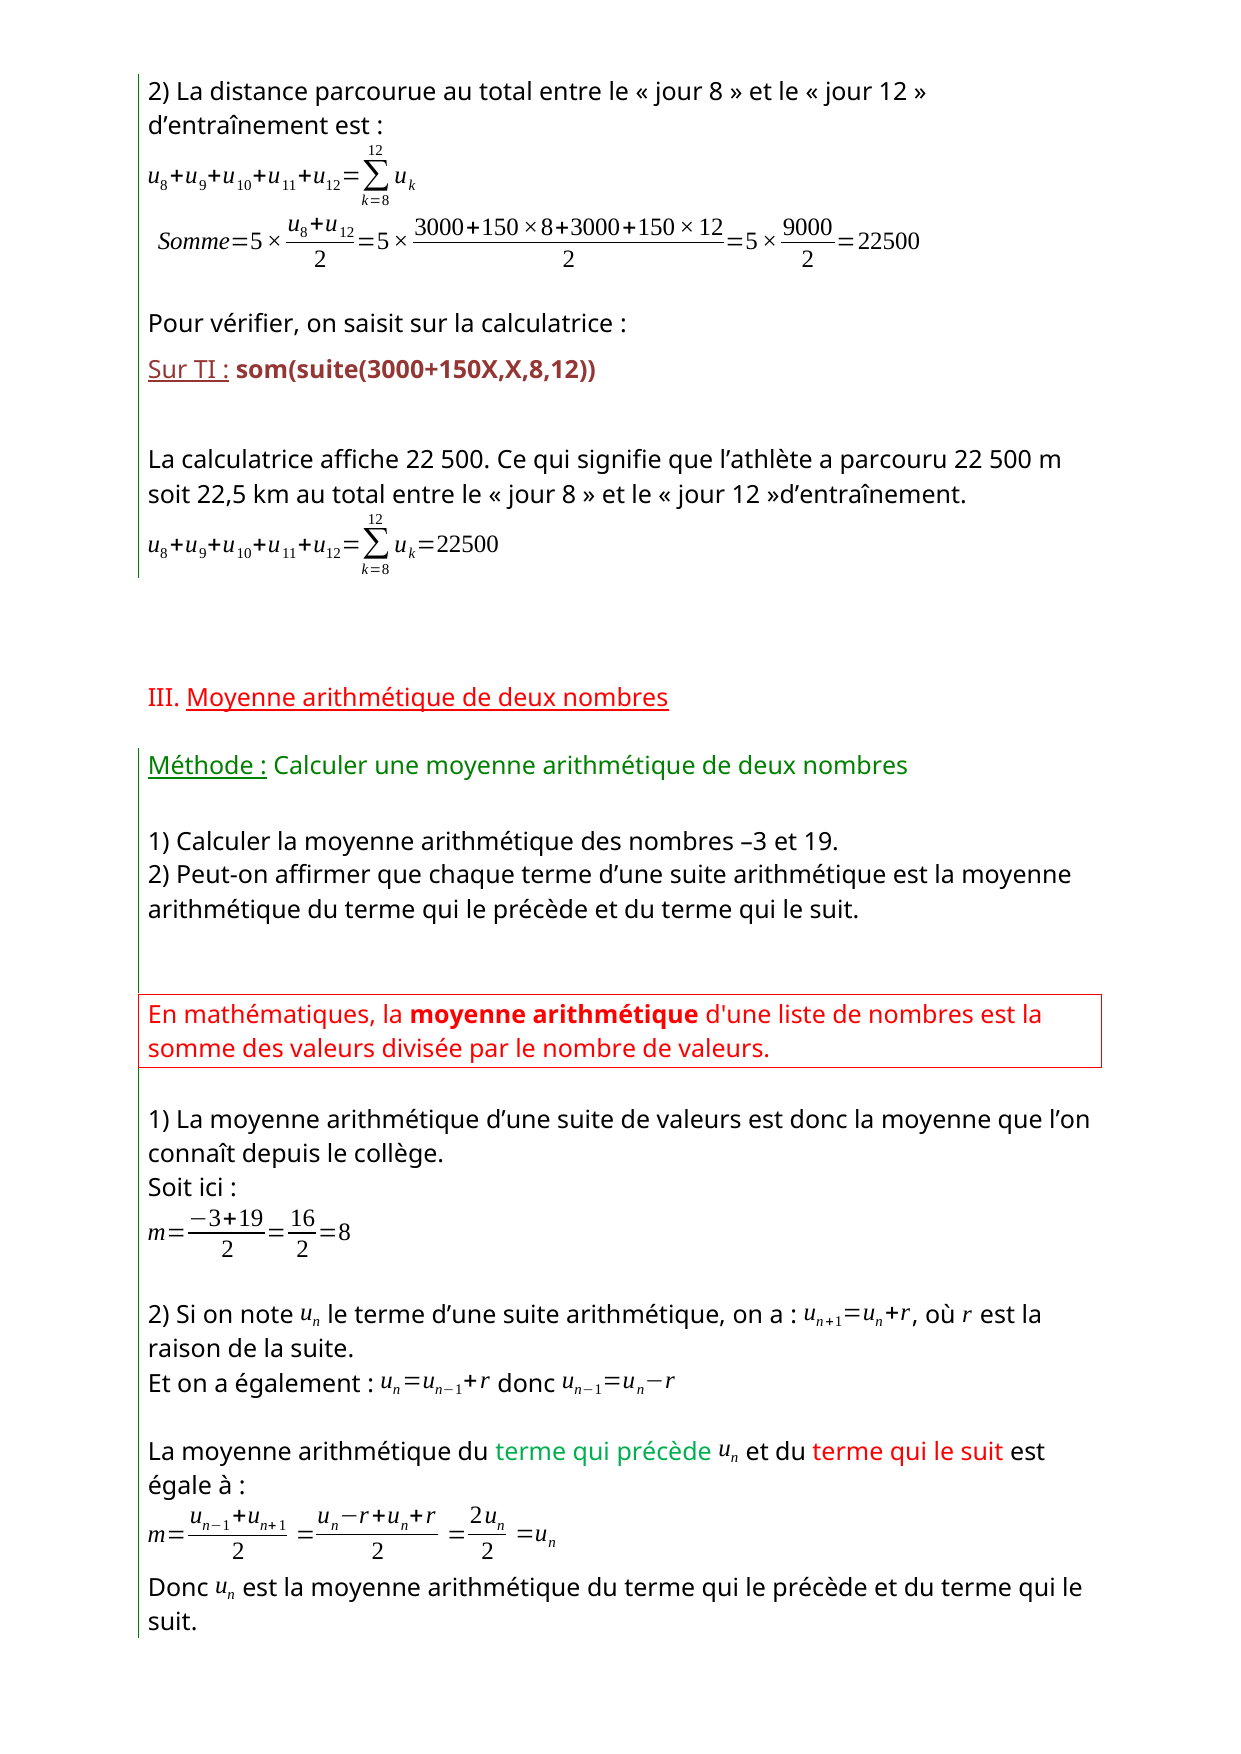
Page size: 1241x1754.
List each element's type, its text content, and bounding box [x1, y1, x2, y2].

text 1) La moyenne arithmétique d’une suite de valeurs est donc la moyenne que l’on connaît depuis le collège. [148, 1102, 1093, 1170]
text 1) Calculer la moyenne arithmétique des nombres –3 et 19. [148, 823, 1093, 857]
text La calculatrice affiche 22 500. Ce qui signifie que l’athlète a parcouru 22 500 m soit 22,5 km au total entre le « jour 8 » et le « jour 12 »d’entraînement. [148, 442, 1093, 510]
text Soit ici : [148, 1170, 1093, 1204]
text Pour vérifier, on saisit sur la calculatrice : [148, 306, 1093, 340]
text III. Moyenne arithmétique de deux nombres [148, 680, 1093, 714]
text 2) Si on note le terme d’une suite arithmétique, on a : , où est la raison de la suite. [148, 1297, 1093, 1365]
text La moyenne arithmétique du terme qui précède et du terme qui le suit est égale à : [148, 1433, 1093, 1501]
text En mathématiques, la moyenne arithmétique d'une liste de nombres est la somme des valeurs divisée par le nombre de valeurs. [139, 995, 1101, 1067]
text Sur TI : som(suite(3000+150X,X,8,12)) [148, 351, 1093, 385]
text Méthode : Calculer une moyenne arithmétique de deux nombres [148, 748, 1093, 782]
text Donc est la moyenne arithmétique du terme qui le précède et du terme qui le suit. [139, 1570, 1093, 1638]
text Et on a également : donc [148, 1365, 1093, 1399]
text 2) Peut-on affirmer que chaque terme d’une suite arithmétique est la moyenne arithmétique du terme qui le précède et du terme qui le suit. [148, 857, 1093, 925]
text 2) La distance parcourue au total entre le « jour 8 » et le « jour 12 » d’entraînement est : [148, 74, 1093, 142]
